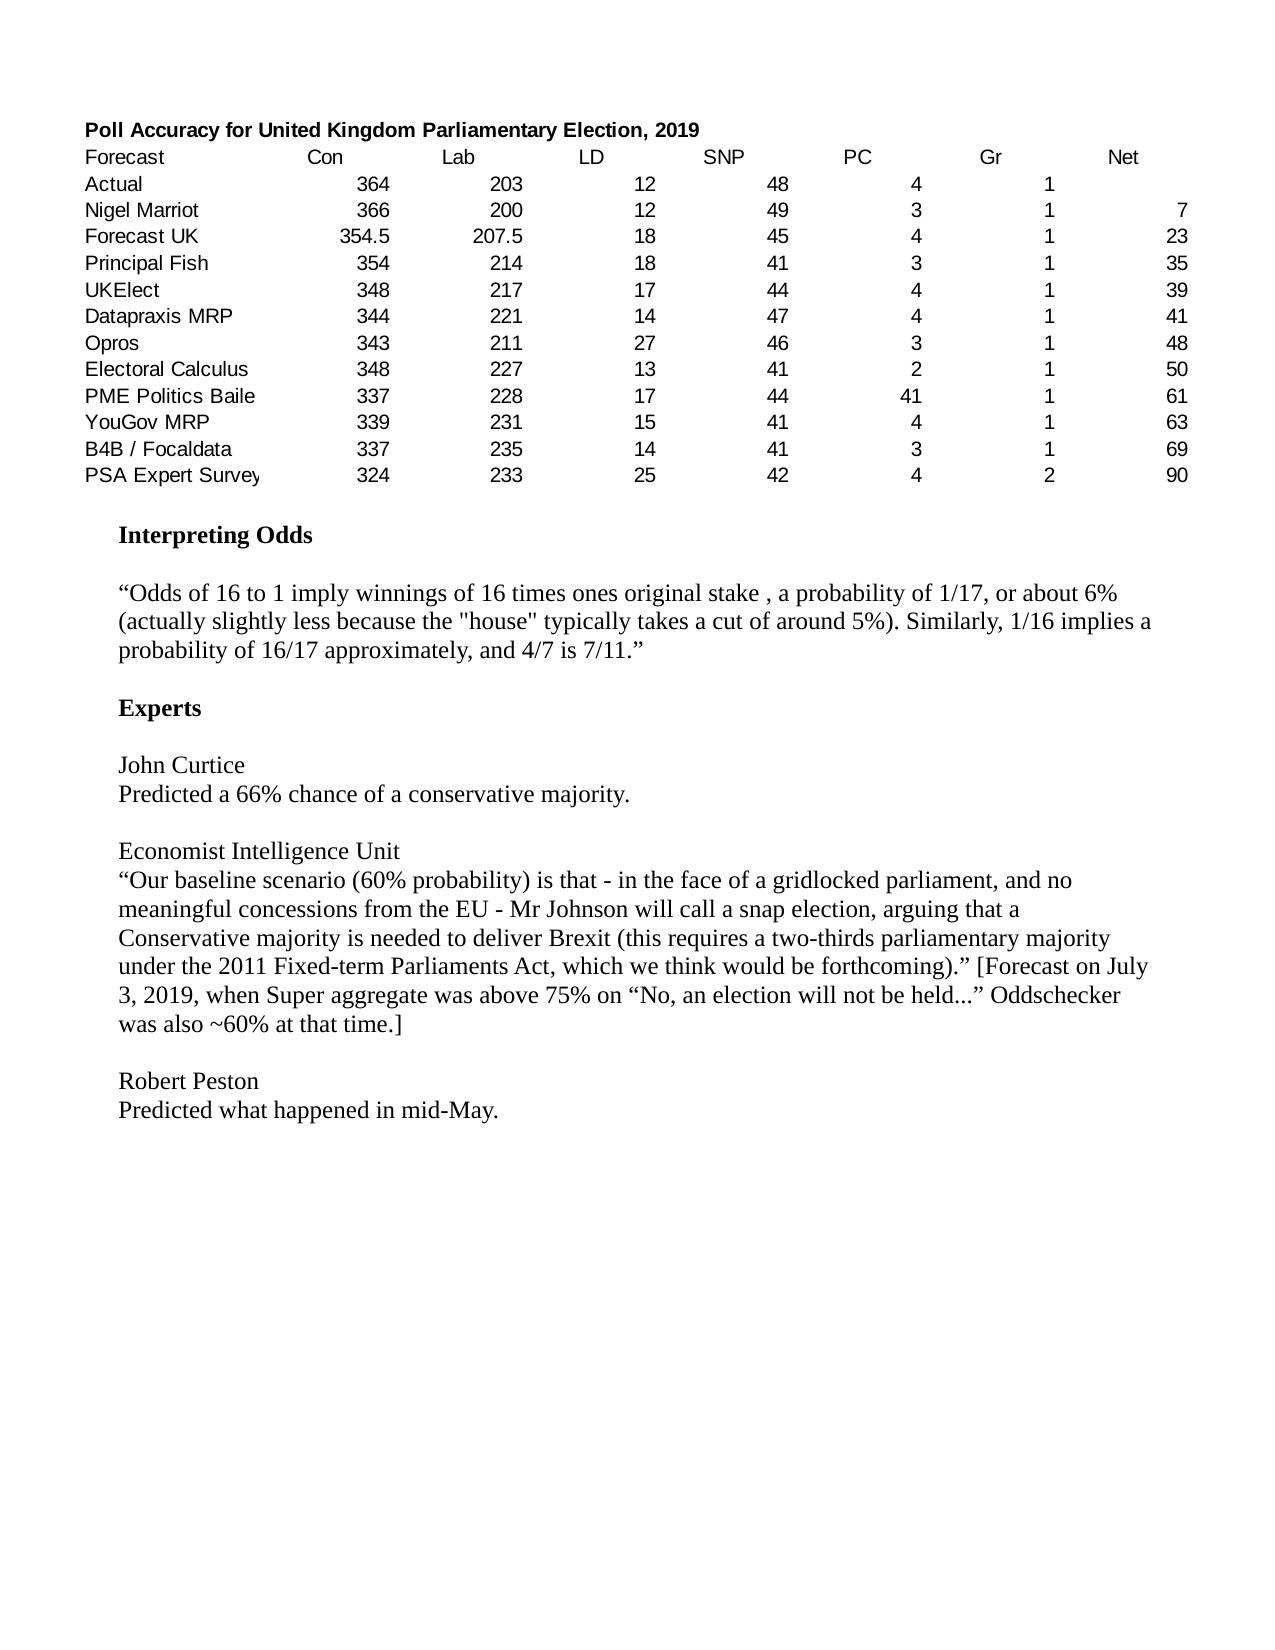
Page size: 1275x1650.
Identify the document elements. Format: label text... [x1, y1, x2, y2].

text Predicted what happened in mid-May. [118, 1095, 1157, 1124]
text “Our baseline scenario (60% probability) is that - in the face of a gridlocked parliament, and no meaningful concessions from the EU - Mr Johnson will call a snap election, arguing that a Conservative majority is needed to deliver Brexit (this requires a two-thirds parliamentary majority under the 2011 Fixed-term Parliaments Act, which we think would be forthcoming).” [Forecast on July 3, 2019, when Super aggregate was above 75% on “No, an election will not be held...” Oddschecker was also ~60% at that time.] [118, 865, 1157, 1038]
text Experts [118, 693, 1157, 721]
text John Curtice [118, 750, 1157, 779]
text Predicted a 66% chance of a conservative majority. [118, 779, 1157, 808]
text Economist Intelligence Unit [118, 836, 1157, 865]
text Robert Peston [118, 1066, 1157, 1095]
text “Odds of 16 to 1 imply winnings of 16 times ones original stake , a probability of 1/17, or about 6% (actually slightly less because the "house" typically takes a cut of around 5%). Similarly, 1/16 implies a probability of 16/17 approximately, and 4/7 is 7/11.” [118, 578, 1157, 664]
text Interpreting Odds [118, 520, 1157, 549]
